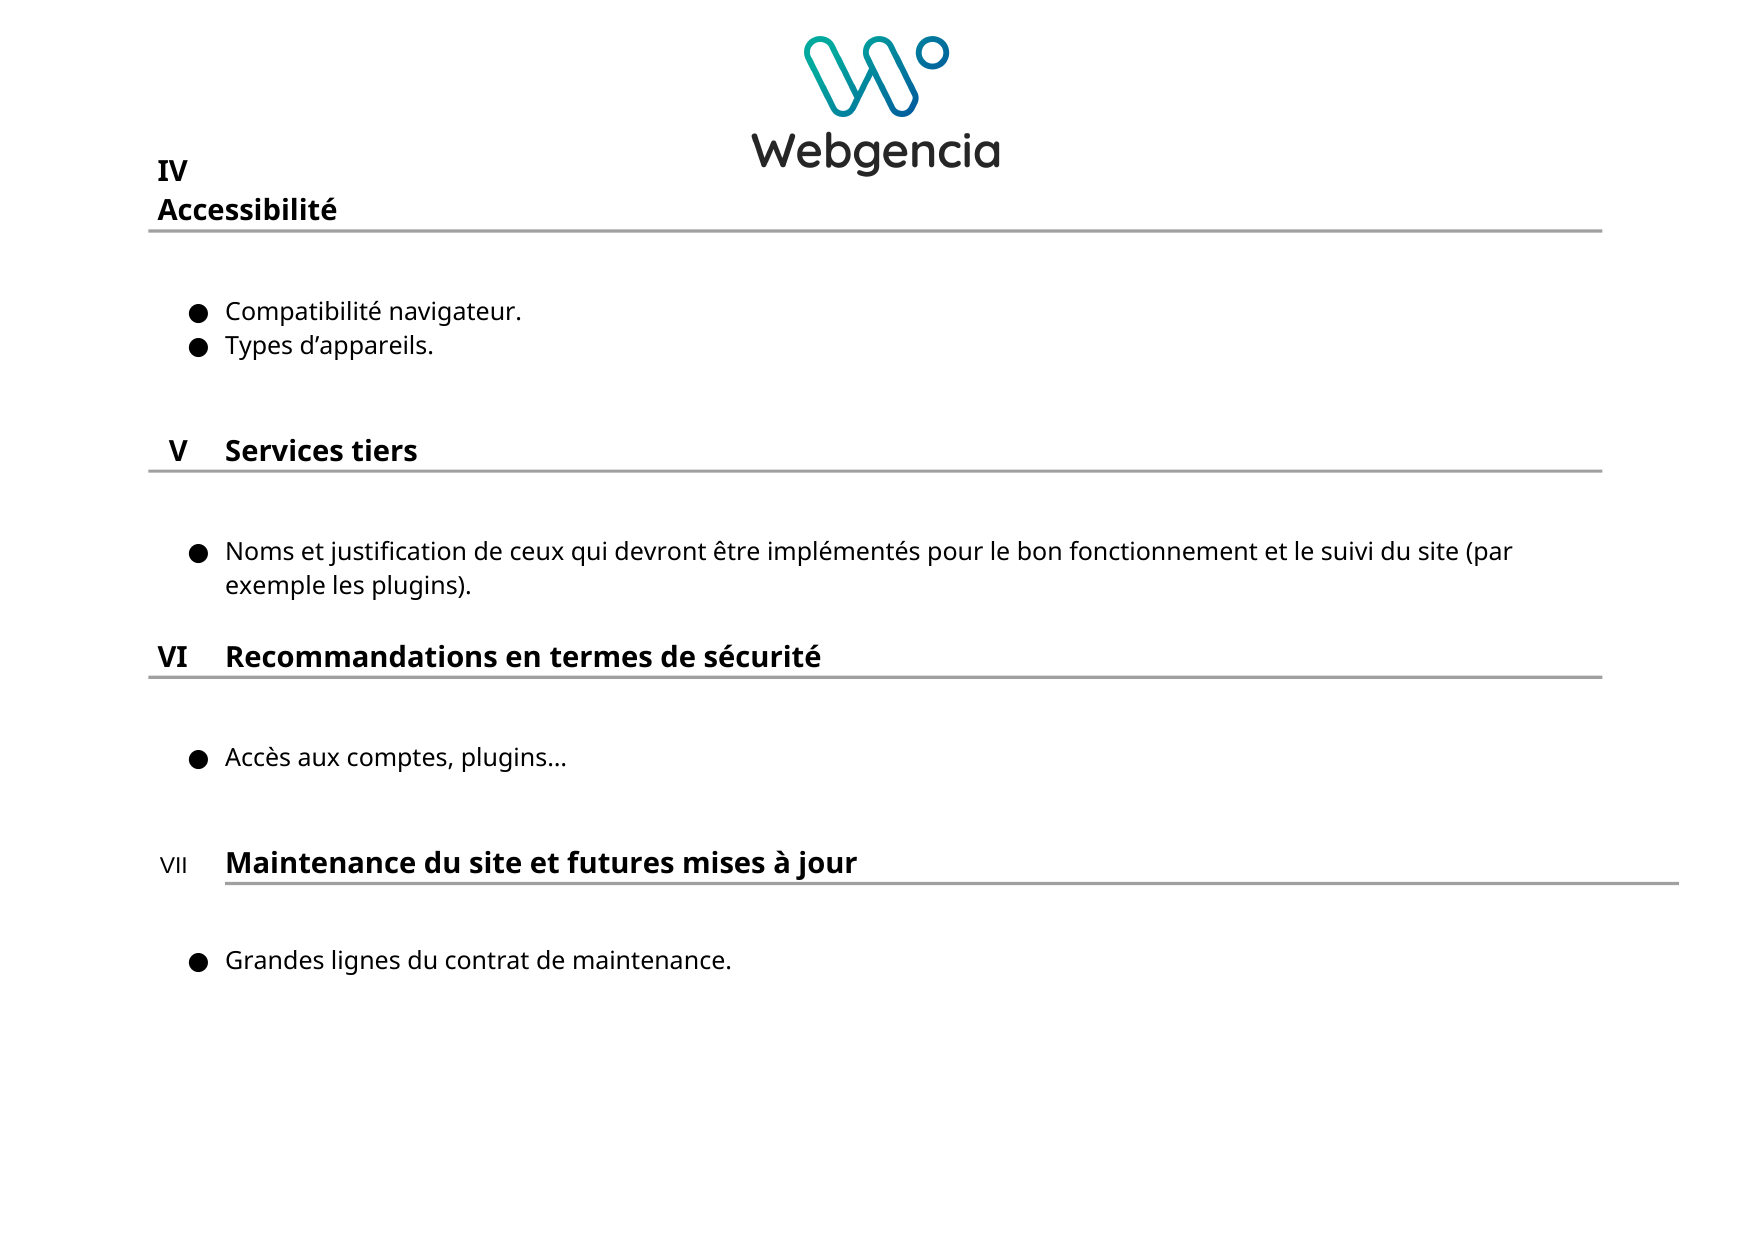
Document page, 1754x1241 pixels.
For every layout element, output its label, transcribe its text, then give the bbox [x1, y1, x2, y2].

list Accès aux comptes, plugins… [187, 740, 1604, 774]
list Maintenance du site et futures mises à jour [187, 842, 1604, 908]
list Grandes lignes du contrat de maintenance. [187, 942, 1604, 976]
list Accessibilité [187, 150, 1604, 229]
list Services tiers [187, 430, 1604, 469]
list Recommandations en termes de sécurité [187, 636, 1604, 676]
picture [710, 23, 1043, 150]
list Compatibilité navigateur. [187, 294, 1604, 328]
list Types d’appareils. [187, 328, 1604, 362]
list Noms et justification de ceux qui devront être implémentés pour le bon fonctionnement et le suivi du site (par exemple les plugins). [187, 534, 1604, 602]
